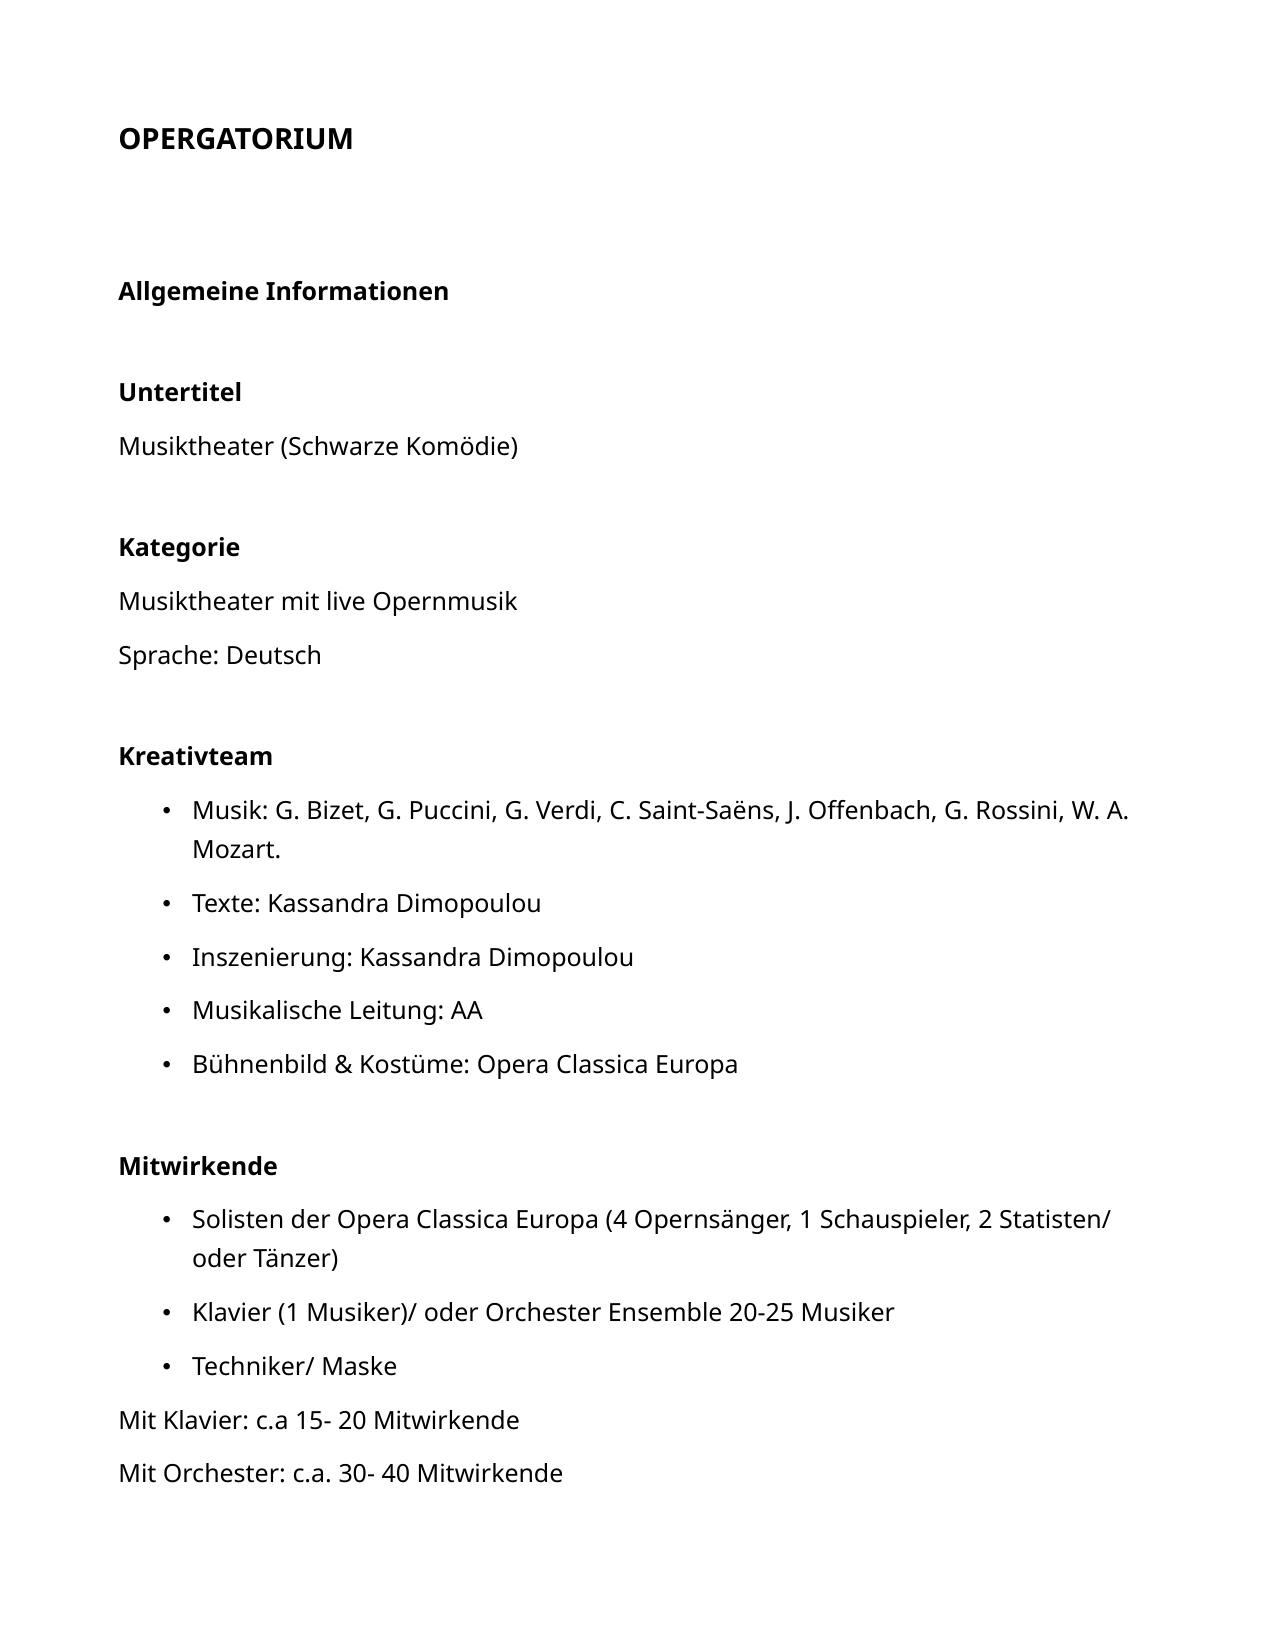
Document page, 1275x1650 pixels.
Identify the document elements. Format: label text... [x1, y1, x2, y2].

text Sprache: Deutsch [118, 637, 1157, 672]
text Allgemeine Informationen [118, 273, 1157, 308]
text Musiktheater (Schwarze Komödie) [118, 429, 1157, 463]
list Inszenierung: Kassandra Dimopoulou [162, 939, 1157, 973]
text Kategorie [118, 530, 1157, 564]
text OPERGATORIUM [118, 118, 1157, 158]
list Solisten der Opera Classica Europa (4 Opernsänger, 1 Schauspieler, 2 Statisten/ oder Tänzer) [162, 1202, 1157, 1275]
text Mit Orchester: c.a. 30- 40 Mitwirkende [118, 1456, 1157, 1490]
list Musikalische Leitung: AA [162, 993, 1157, 1027]
text Kreativteam [118, 739, 1157, 773]
text Mitwirkende [118, 1148, 1157, 1182]
list Musik: G. Bizet, G. Puccini, G. Verdi, C. Saint-Saëns, J. Offenbach, G. Rossini, W. A. Mozart. [162, 793, 1157, 866]
list Techniker/ Maske [162, 1348, 1157, 1383]
list Klavier (1 Musiker)/ oder Orchester Ensemble 20-25 Musiker [162, 1295, 1157, 1329]
list Texte: Kassandra Dimopoulou [162, 886, 1157, 919]
text Musiktheater mit live Opernmusik [118, 584, 1157, 618]
list Bühnenbild & Kostüme: Opera Classica Europa [162, 1047, 1157, 1081]
text Untertitel [118, 375, 1157, 409]
text Mit Klavier: c.a 15- 20 Mitwirkende [118, 1402, 1157, 1436]
